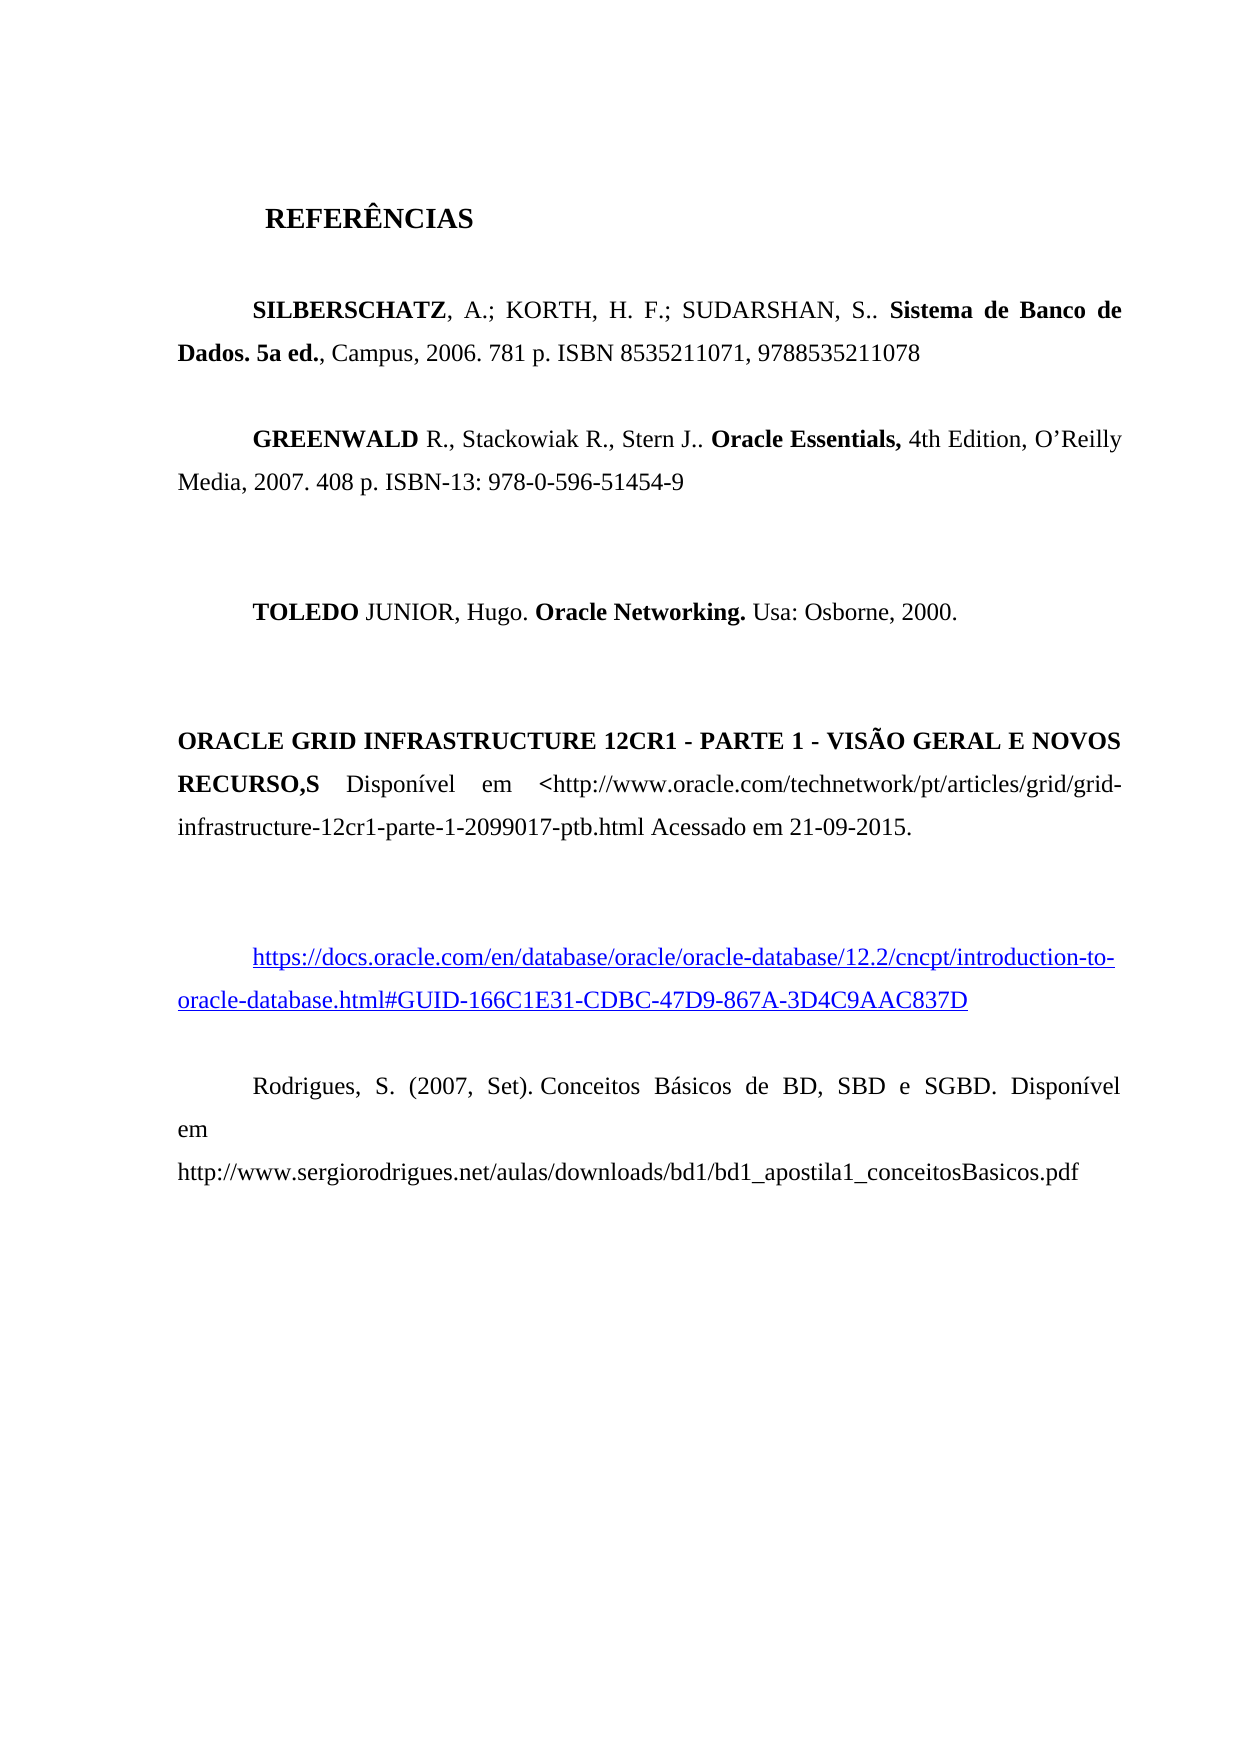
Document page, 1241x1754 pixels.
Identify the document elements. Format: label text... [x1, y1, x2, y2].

text https://docs.oracle.com/en/database/oracle/oracle-database/12.2/cncpt/introduction-to-oracle-database.html#GUID-166C1E31-CDBC-47D9-867A-3D4C9AAC837D [177, 942, 1122, 1013]
text TOLEDO JUNIOR, Hugo. Oracle Networking. Usa: Osborne, 2000. [177, 597, 1122, 625]
text REFERÊNCIAS [177, 201, 1122, 235]
text SILBERSCHATZ, A.; KORTH, H. F.; SUDARSHAN, S.. Sistema de Banco de Dados. 5a ed., Campus, 2006. 781 p. ISBN 8535211071, 9788535211078 [177, 295, 1122, 367]
text GREENWALD R., Stackowiak R., Stern J.. Oracle Essentials, 4th Edition, O’Reilly Media, 2007. 408 p. ISBN-13: 978-0-596-51454-9 [177, 424, 1122, 496]
text Rodrigues, S. (2007, Set). Conceitos Básicos de BD, SBD e SGBD. Disponível em http://www.sergiorodrigues.net/aulas/downloads/bd1/bd1_apostila1_conceitosBasicos.pdf [177, 1071, 1122, 1186]
subtitle ORACLE GRID INFRASTRUCTURE 12CR1 - PARTE 1 - VISÃO GERAL E NOVOS RECURSO,S Disponível em <http://www.oracle.com/technetwork/pt/articles/grid/grid-infrastructure-12cr1-parte-1-2099017-ptb.html Acessado em 21-09-2015. [177, 726, 1122, 841]
